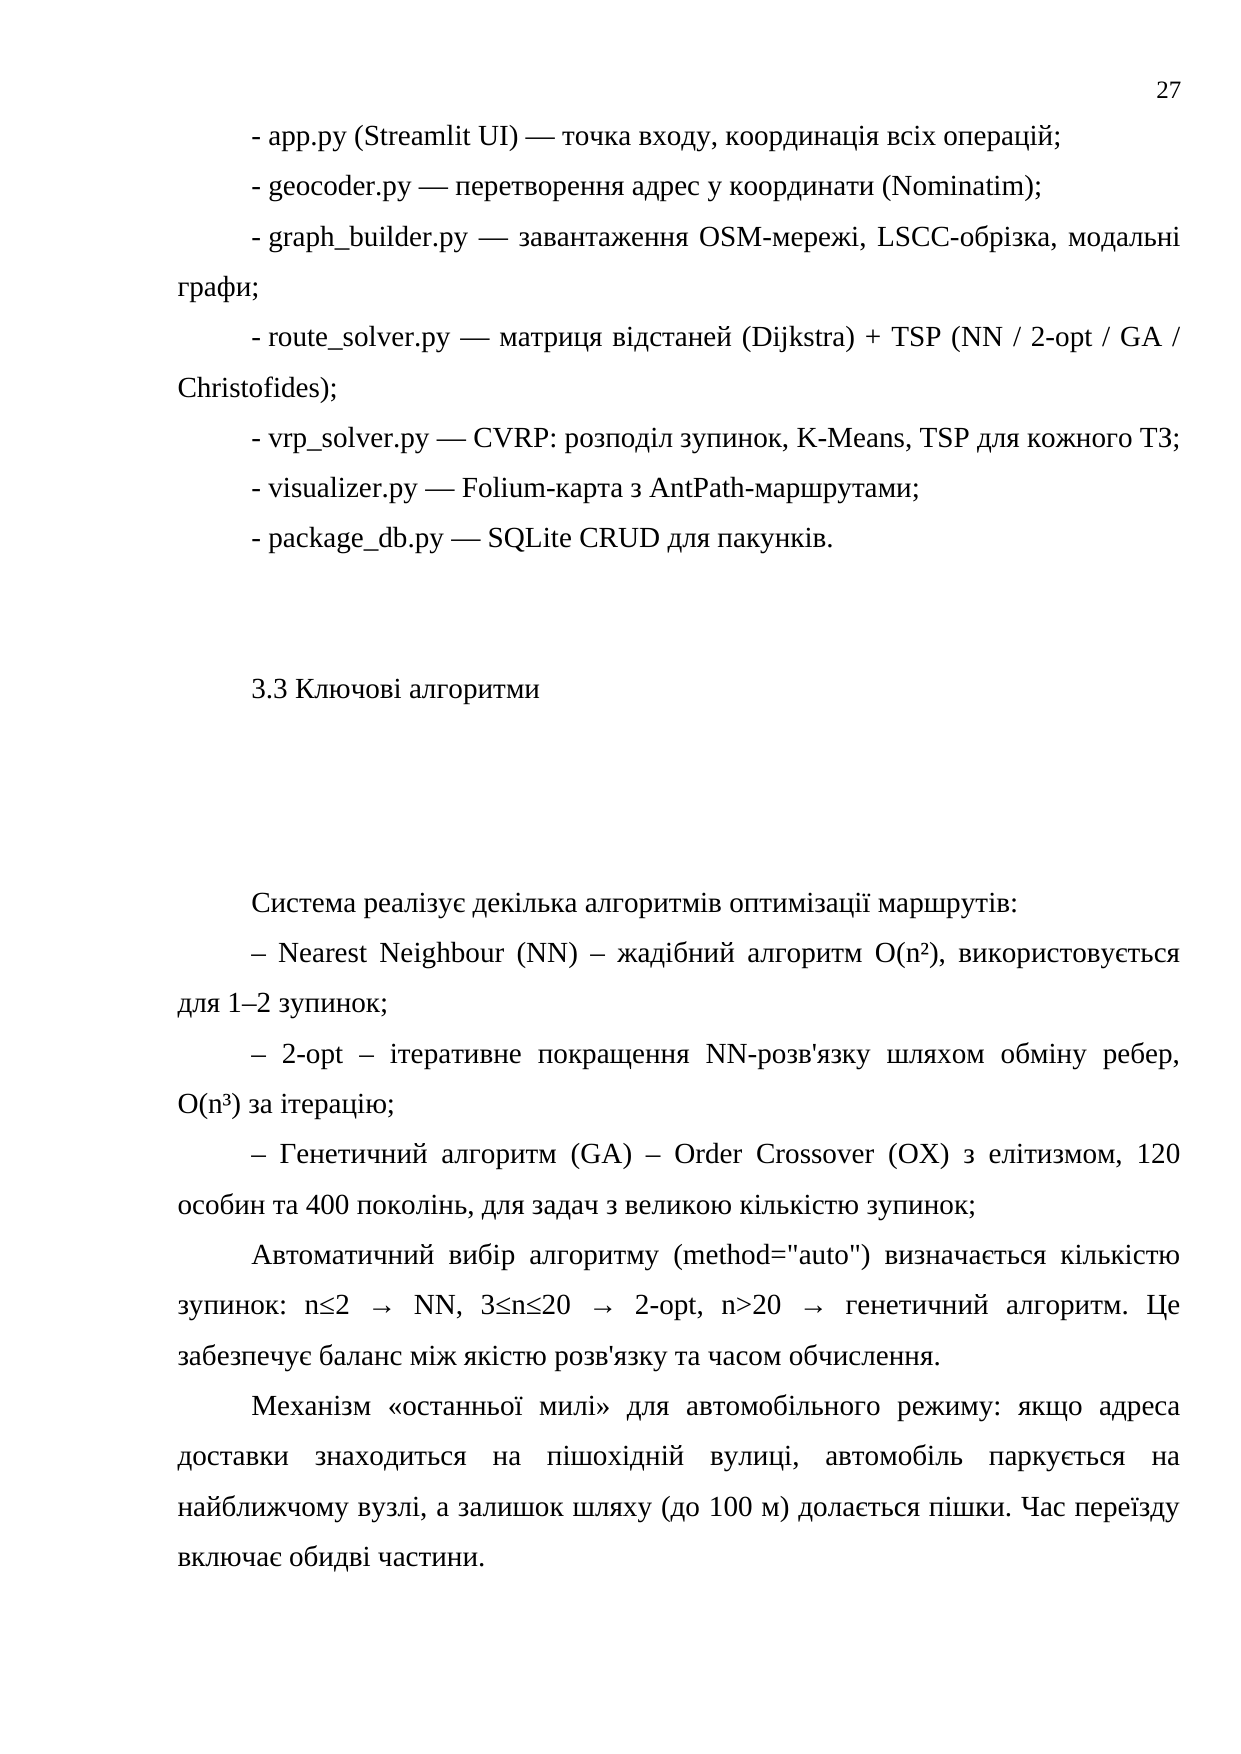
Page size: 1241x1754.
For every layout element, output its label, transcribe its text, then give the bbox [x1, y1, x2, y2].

text Автоматичний вибір алгоритму (method="auto") визначається кількістю зупинок: n≤2 → NN, 3≤n≤20 → 2-opt, n>20 → генетичний алгоритм. Це забезпечує баланс між якістю розв'язку та часом обчислення. [177, 1237, 1181, 1371]
text - app.py (Streamlit UI) — точка входу, координація всіх операцій; [177, 118, 1181, 152]
text 3.3 Ключові алгоритми [177, 672, 1181, 705]
text - graph_builder.py — завантаження OSM-мережі, LSCC-обрізка, модальні графи; [177, 219, 1181, 303]
text - geocoder.py — перетворення адрес у координати (Nominatim); [177, 168, 1181, 202]
text - visualizer.py — Folium-карта з AntPath-маршрутами; [177, 470, 1181, 504]
text – Nearest Neighbour (NN) – жадібний алгоритм O(n²), використовується для 1–2 зупинок; [177, 935, 1181, 1019]
text - package_db.py — SQLite CRUD для пакунків. [177, 521, 1181, 554]
text – Генетичний алгоритм (GA) – Order Crossover (OX) з елітизмом, 120 особин та 400 поколінь, для задач з великою кількістю зупинок; [177, 1137, 1181, 1220]
text Механізм «останньої милі» для автомобільного режиму: якщо адреса доставки знаходиться на пішохідній вулиці, автомобіль паркується на найближчому вузлі, а залишок шляху (до 100 м) долається пішки. Час переїзду включає обидві частини. [177, 1388, 1181, 1573]
text Система реалізує декілька алгоритмів оптимізації маршрутів: [177, 885, 1181, 918]
text - vrp_solver.py — CVRP: розподіл зупинок, K-Means, TSP для кожного ТЗ; [177, 420, 1181, 453]
text - route_solver.py — матриця відстаней (Dijkstra) + TSP (NN / 2-opt / GA / Christofides); [177, 319, 1181, 403]
text – 2-opt – ітеративне покращення NN-розв'язку шляхом обміну ребер, O(n³) за ітерацію; [177, 1036, 1181, 1120]
